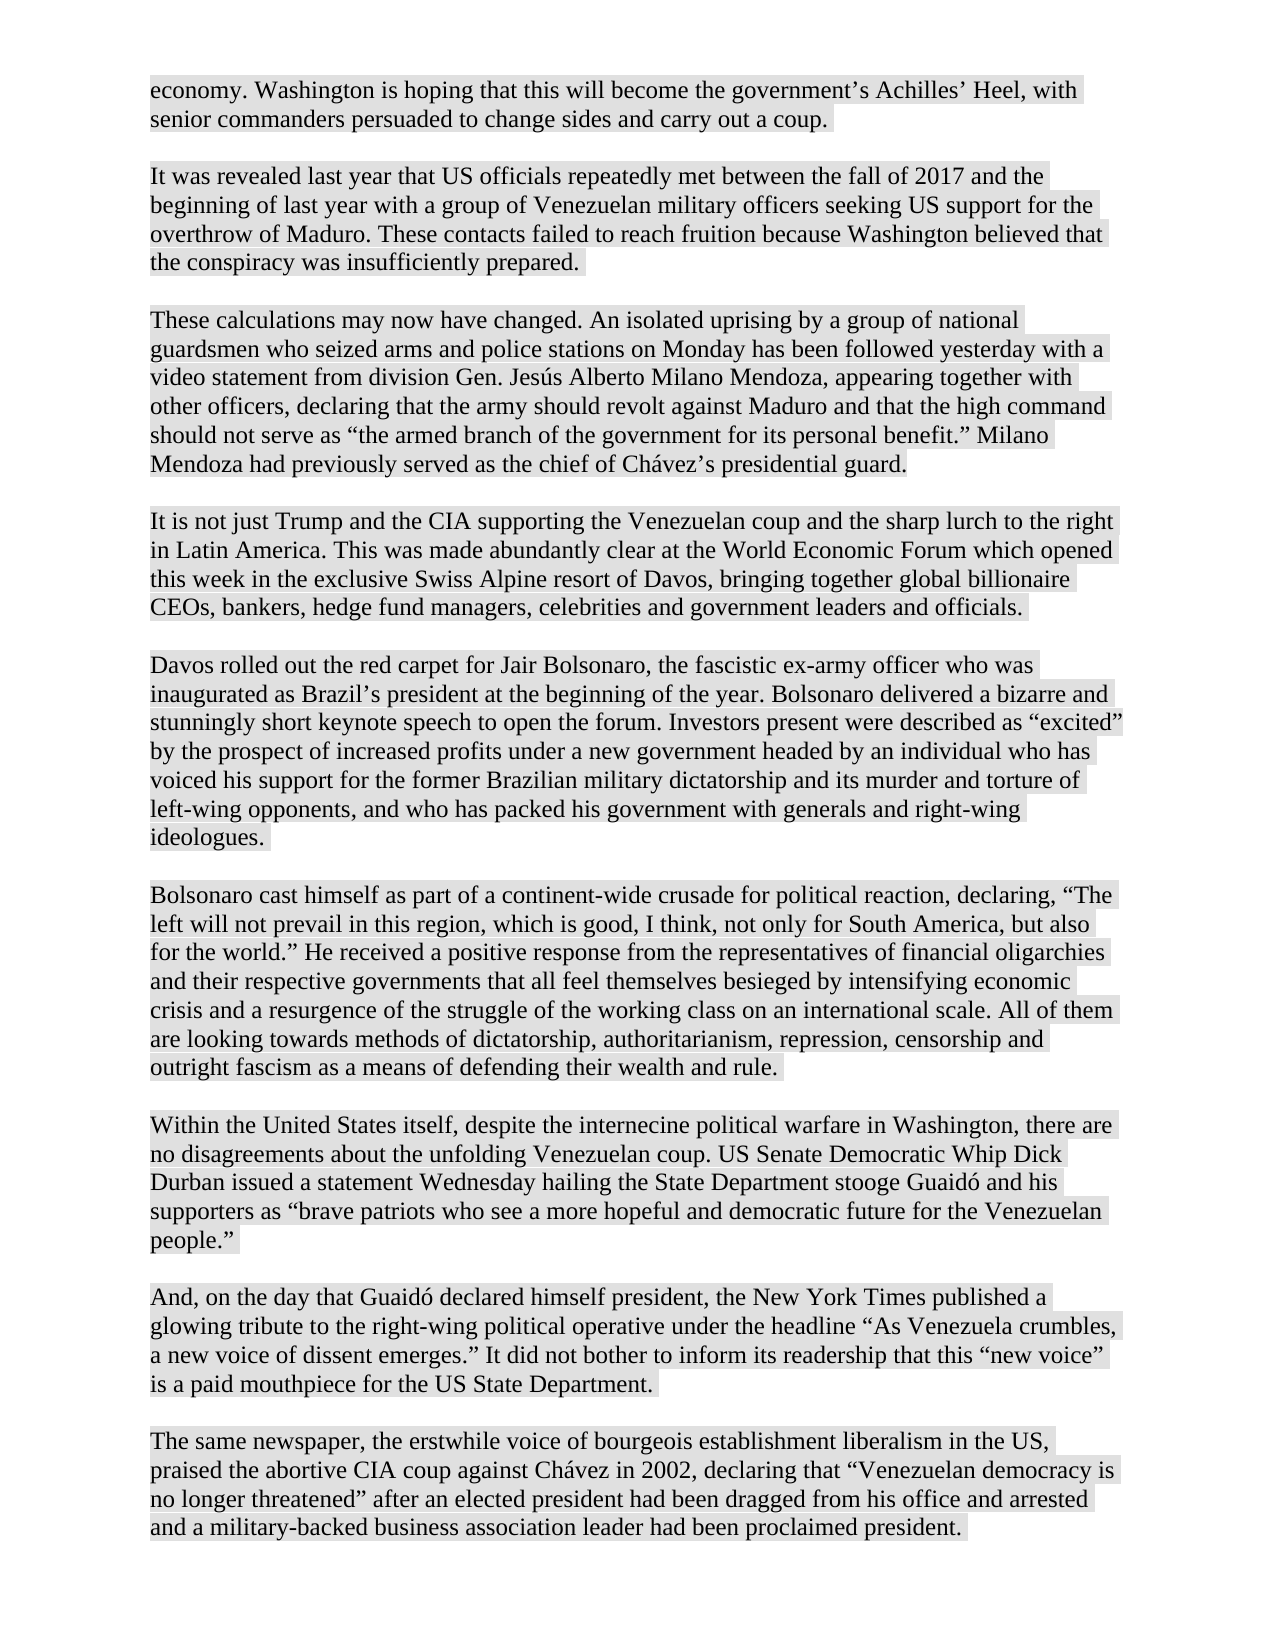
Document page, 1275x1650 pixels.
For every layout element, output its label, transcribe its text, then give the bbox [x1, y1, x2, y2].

text economy. Washington is hoping that this will become the government’s Achilles’ Heel, with senior commanders persuaded to change sides and carry out a coup. It was revealed last year that US officials repeatedly met between the fall of 2017 and the beginning of last year with a group of Venezuelan military officers seeking US support for the overthrow of Maduro. These contacts failed to reach fruition because Washington believed that the conspiracy was insufficiently prepared. These calculations may now have changed. An isolated uprising by a group of national guardsmen who seized arms and police stations on Monday has been followed yesterday with a video statement from division Gen. Jesús Alberto Milano Mendoza, appearing together with other officers, declaring that the army should revolt against Maduro and that the high command should not serve as “the armed branch of the government for its personal benefit.” Milano Mendoza had previously served as the chief of Chávez’s presidential guard. It is not just Trump and the CIA supporting the Venezuelan coup and the sharp lurch to the right in Latin America. This was made abundantly clear at the World Economic Forum which opened this week in the exclusive Swiss Alpine resort of Davos, bringing together global billionaire CEOs, bankers, hedge fund managers, celebrities and government leaders and officials. Davos rolled out the red carpet for Jair Bolsonaro, the fascistic ex-army officer who was inaugurated as Brazil’s president at the beginning of the year. Bolsonaro delivered a bizarre and stunningly short keynote speech to open the forum. Investors present were described as “excited” by the prospect of increased profits under a new government headed by an individual who has voiced his support for the former Brazilian military dictatorship and its murder and torture of left-wing opponents, and who has packed his government with generals and right-wing ideologues. Bolsonaro cast himself as part of a continent-wide crusade for political reaction, declaring, “The left will not prevail in this region, which is good, I think, not only for South America, but also for the world.” He received a positive response from the representatives of financial oligarchies and their respective governments that all feel themselves besieged by intensifying economic crisis and a resurgence of the struggle of the working class on an international scale. All of them are looking towards methods of dictatorship, authoritarianism, repression, censorship and outright fascism as a means of defending their wealth and rule. Within the United States itself, despite the internecine political warfare in Washington, there are no disagreements about the unfolding Venezuelan coup. US Senate Democratic Whip Dick Durban issued a statement Wednesday hailing the State Department stooge Guaidó and his supporters as “brave patriots who see a more hopeful and democratic future for the Venezuelan people.” And, on the day that Guaidó declared himself president, the New York Times published a glowing tribute to the right-wing political operative under the headline “As Venezuela crumbles, a new voice of dissent emerges.” It did not bother to inform its readership that this “new voice” is a paid mouthpiece for the US State Department. The same newspaper, the erstwhile voice of bourgeois establishment liberalism in the US, praised the abortive CIA coup against Chávez in 2002, declaring that “Venezuelan democracy is no longer threatened” after an elected president had been dragged from his office and arrested and a military-backed business association leader had been proclaimed president. [150, 75, 1125, 1570]
